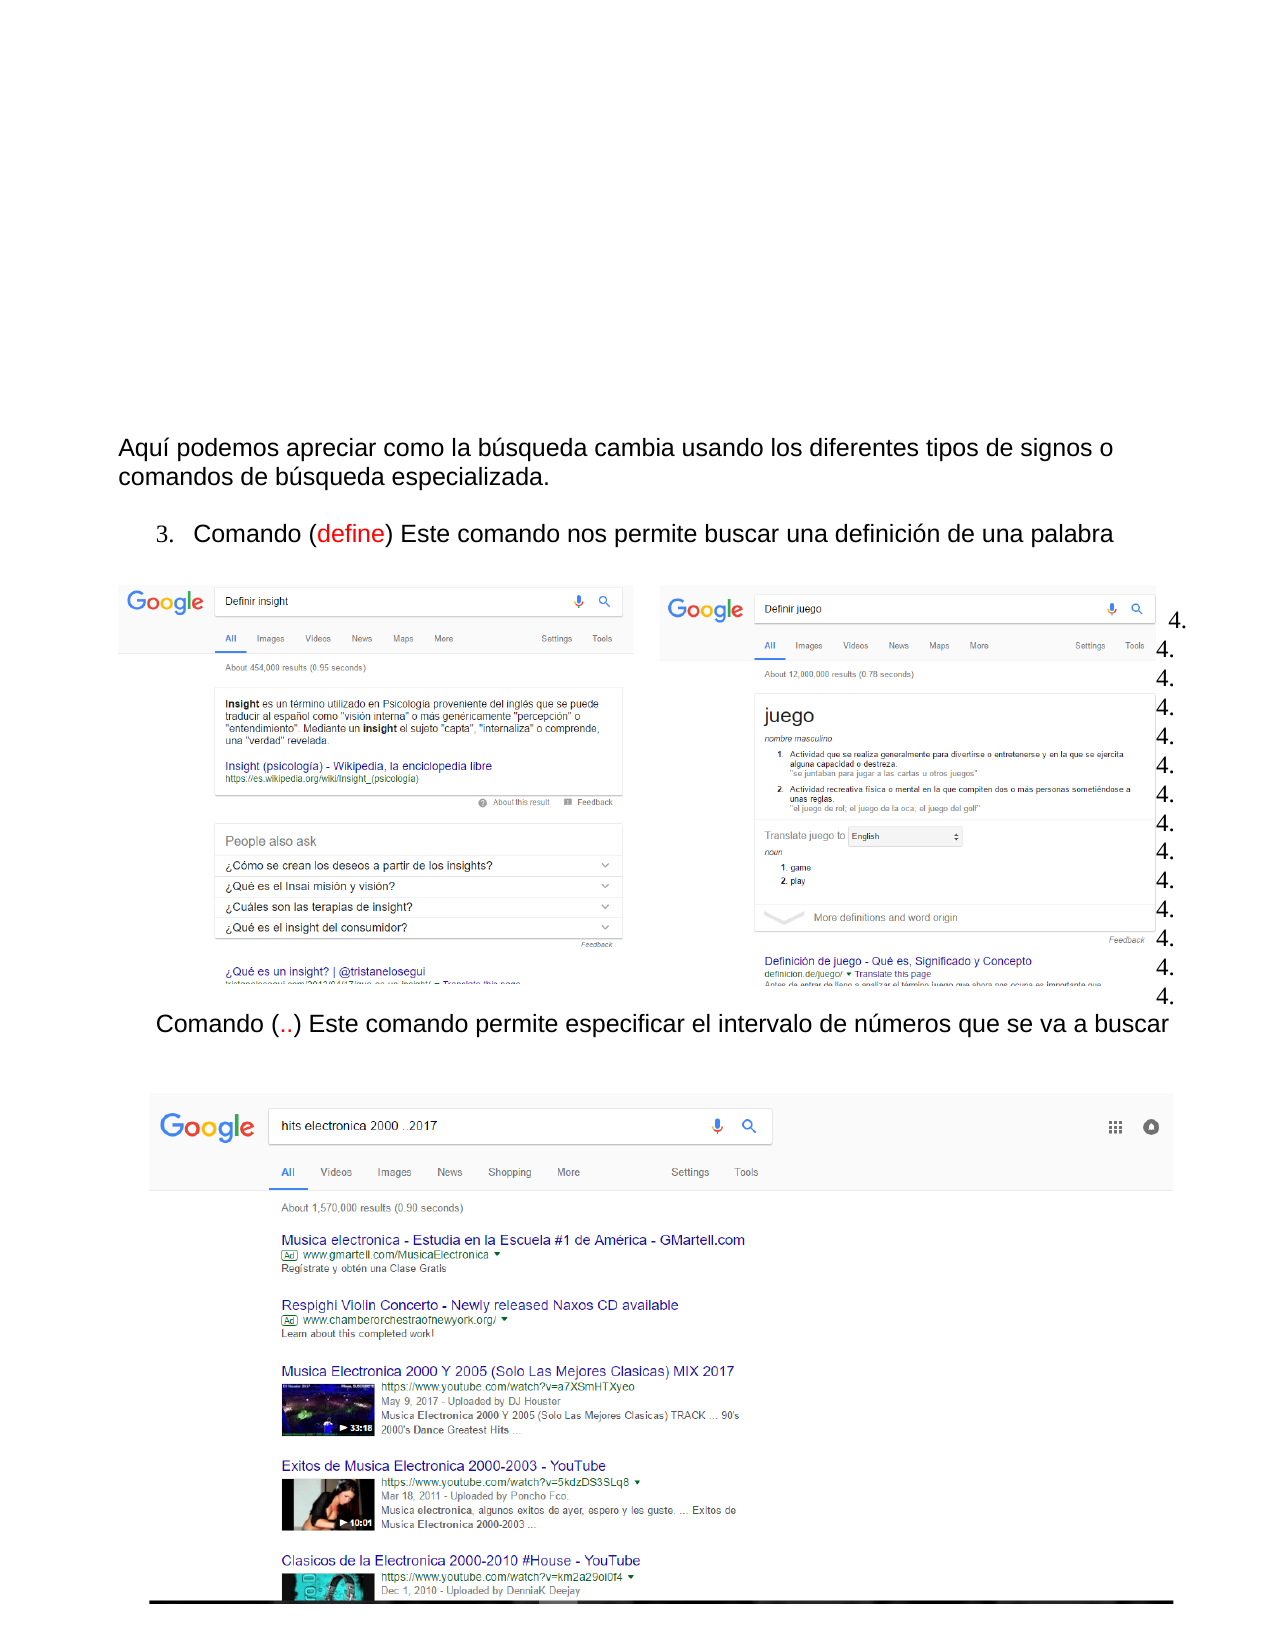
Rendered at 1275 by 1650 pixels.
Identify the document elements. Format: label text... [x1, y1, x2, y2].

list Comando (..) Este comando permite especificar el intervalo de números que se va a buscar [156, 606, 1205, 1038]
list Comando (define) Este comando nos permite buscar una definición de una palabra [156, 519, 1205, 606]
text Aquí podemos apreciar como la búsqueda cambia usando los diferentes tipos de signos o comandos de búsqueda especializada. [118, 433, 1205, 490]
